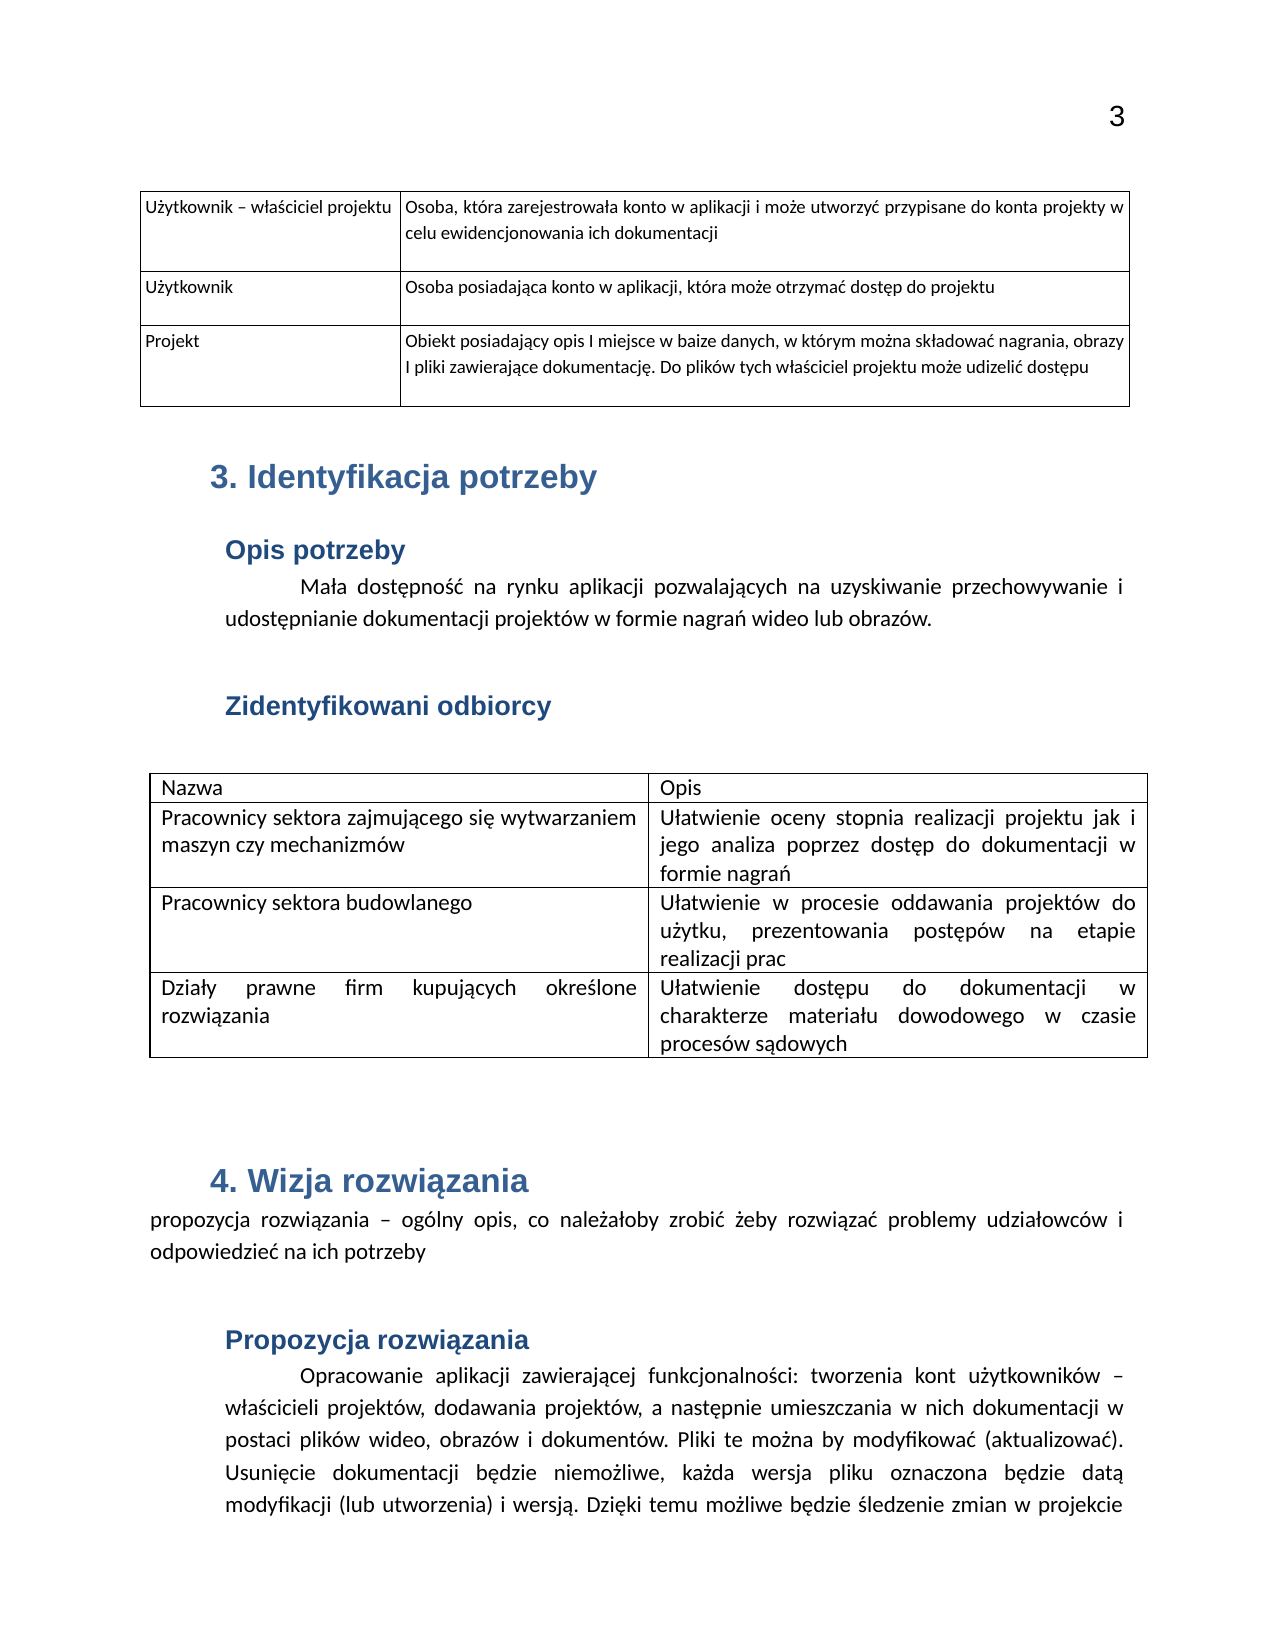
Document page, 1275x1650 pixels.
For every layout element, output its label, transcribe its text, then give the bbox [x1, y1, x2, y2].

subtitle Wizja rozwiązania [210, 1161, 1125, 1199]
table_cell Projekt [141, 326, 400, 406]
text propozycja rozwiązania – ogólny opis, co należałoby zrobić żeby rozwiązać problemy udziałowców i odpowiedzieć na ich potrzeby [150, 1205, 1125, 1265]
subtitle Propozycja rozwiązania [225, 1324, 1125, 1355]
table_cell Osoba, która zarejestrowała konto w aplikacji i może utworzyć przypisane do konta projekty w celu ewidencjonowania ich dokumentacji [401, 192, 1129, 271]
table_cell Pracownicy sektora budowlanego [151, 888, 648, 972]
subtitle Zidentyfikowani odbiorcy [225, 690, 1125, 722]
table_cell Pracownicy sektora zajmującego się wytwarzaniem maszyn czy mechanizmów [151, 803, 648, 887]
table_cell Osoba posiadająca konto w aplikacji, która może otrzymać dostęp do projektu [401, 272, 1129, 325]
table_cell Użytkownik [141, 272, 400, 325]
subtitle Opis potrzeby [225, 534, 1125, 566]
table_cell Ułatwienie w procesie oddawania projektów do użytku, prezentowania postępów na etapie realizacji prac [649, 888, 1147, 972]
table_cell Działy prawne firm kupujących określone rozwiązania [151, 973, 648, 1057]
table_cell Ułatwienie dostępu do dokumentacji w charakterze materiału dowodowego w czasie procesów sądowych [649, 973, 1147, 1057]
table_cell Obiekt posiadający opis I miejsce w baize danych, w którym można składować nagrania, obrazy I pliki zawierające dokumentację. Do plików tych właściciel projektu może udizelić dostępu [401, 326, 1129, 406]
subtitle Identyfikacja potrzeby [210, 457, 1125, 495]
table_header Nazwa [151, 774, 648, 802]
table_cell Ułatwienie oceny stopnia realizacji projektu jak i jego analiza poprzez dostęp do dokumentacji w formie nagrań [649, 803, 1147, 887]
table_header Opis [649, 774, 1147, 802]
text Mała dostępność na rynku aplikacji pozwalających na uzyskiwanie przechowywanie i udostępnianie dokumentacji projektów w formie nagrań wideo lub obrazów. [225, 572, 1125, 632]
text Opracowanie aplikacji zawierającej funkcjonalności: tworzenia kont użytkowników – właścicieli projektów, dodawania projektów, a następnie umieszczania w nich dokumentacji w postaci plików wideo, obrazów i dokumentów. Pliki te można by modyfikować (aktualizować). Usunięcie dokumentacji będzie niemożliwe, każda wersja pliku oznaczona będzie datą modyfikacji (lub utworzenia) i wersją. Dzięki temu możliwe będzie śledzenie zmian w projekcie [225, 1361, 1125, 1518]
table_cell Użytkownik – właściciel projektu [141, 192, 400, 271]
